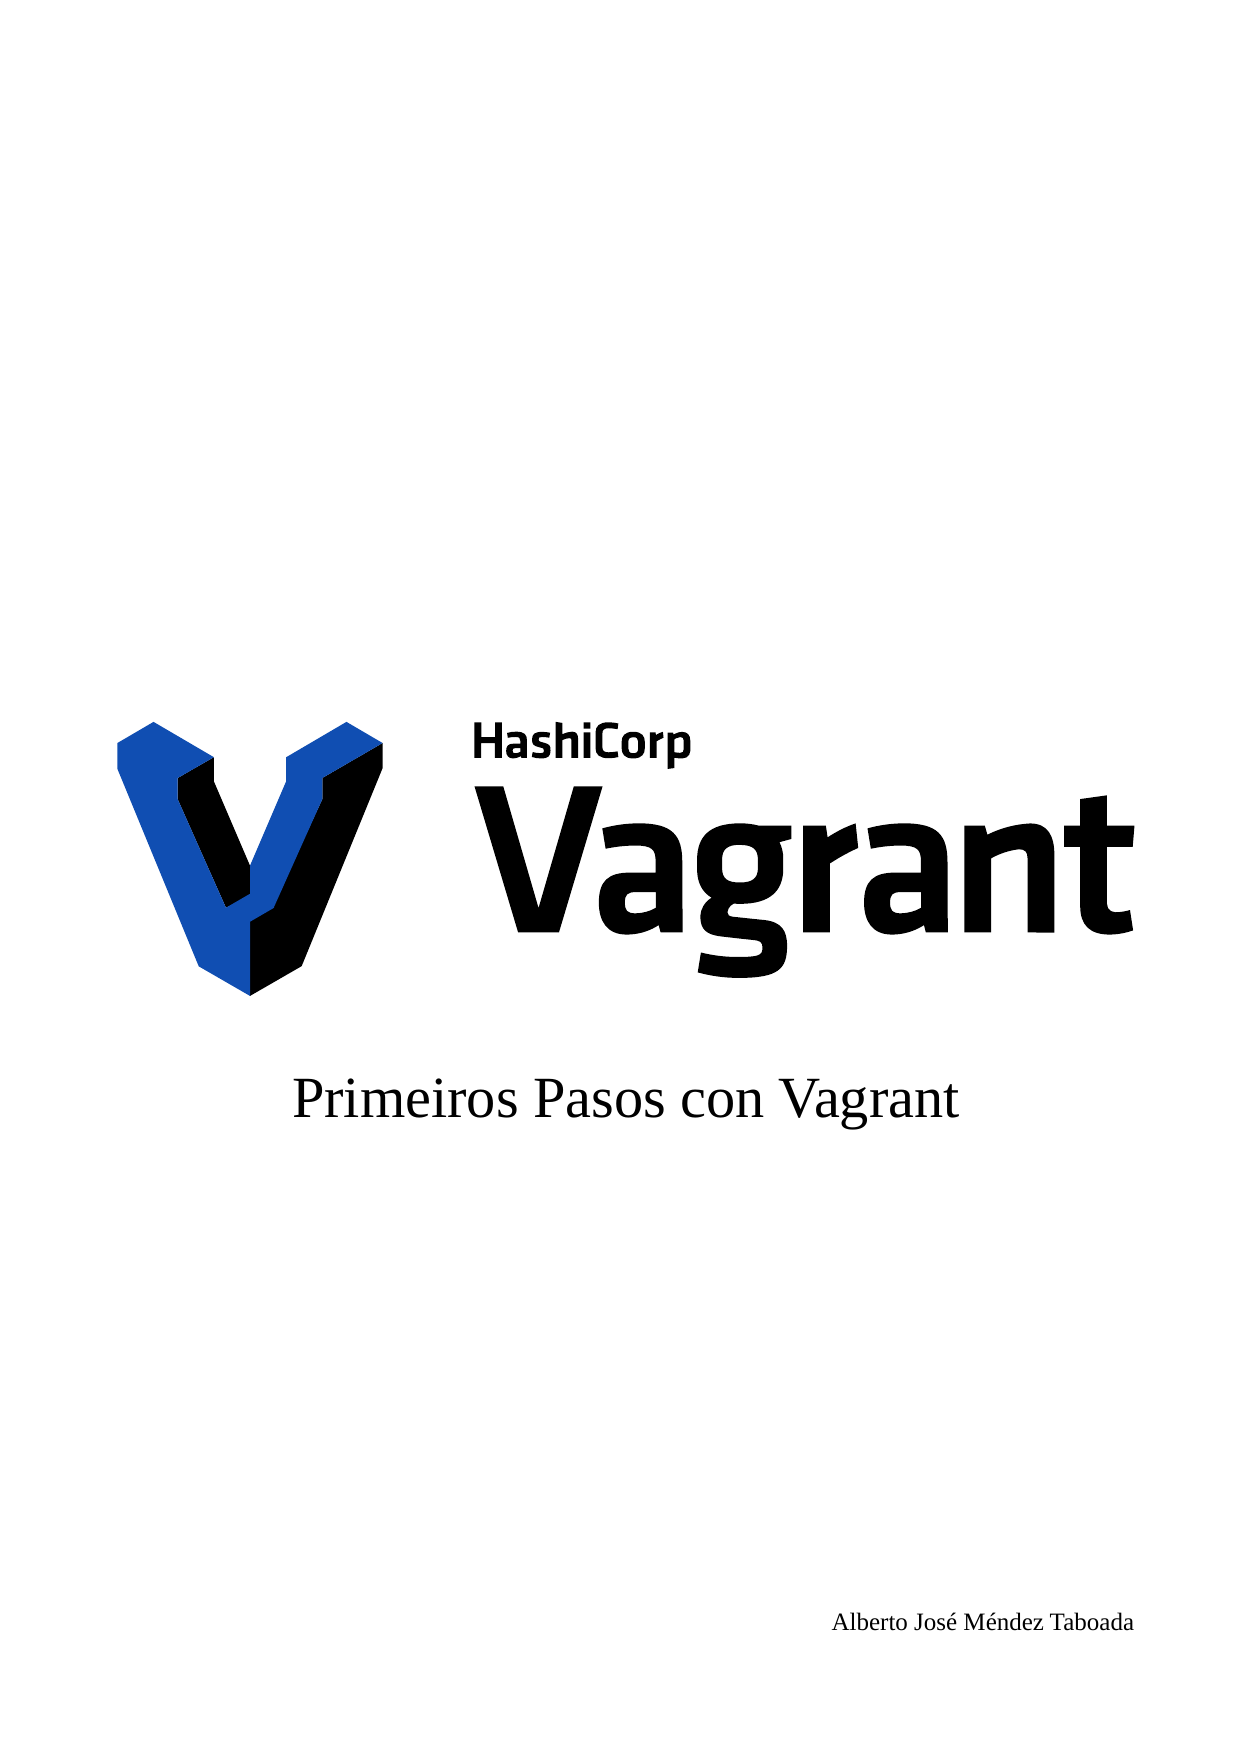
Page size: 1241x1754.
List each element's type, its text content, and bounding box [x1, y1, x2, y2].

text Primeiros Pasos con Vagrant [118, 1063, 1134, 1130]
